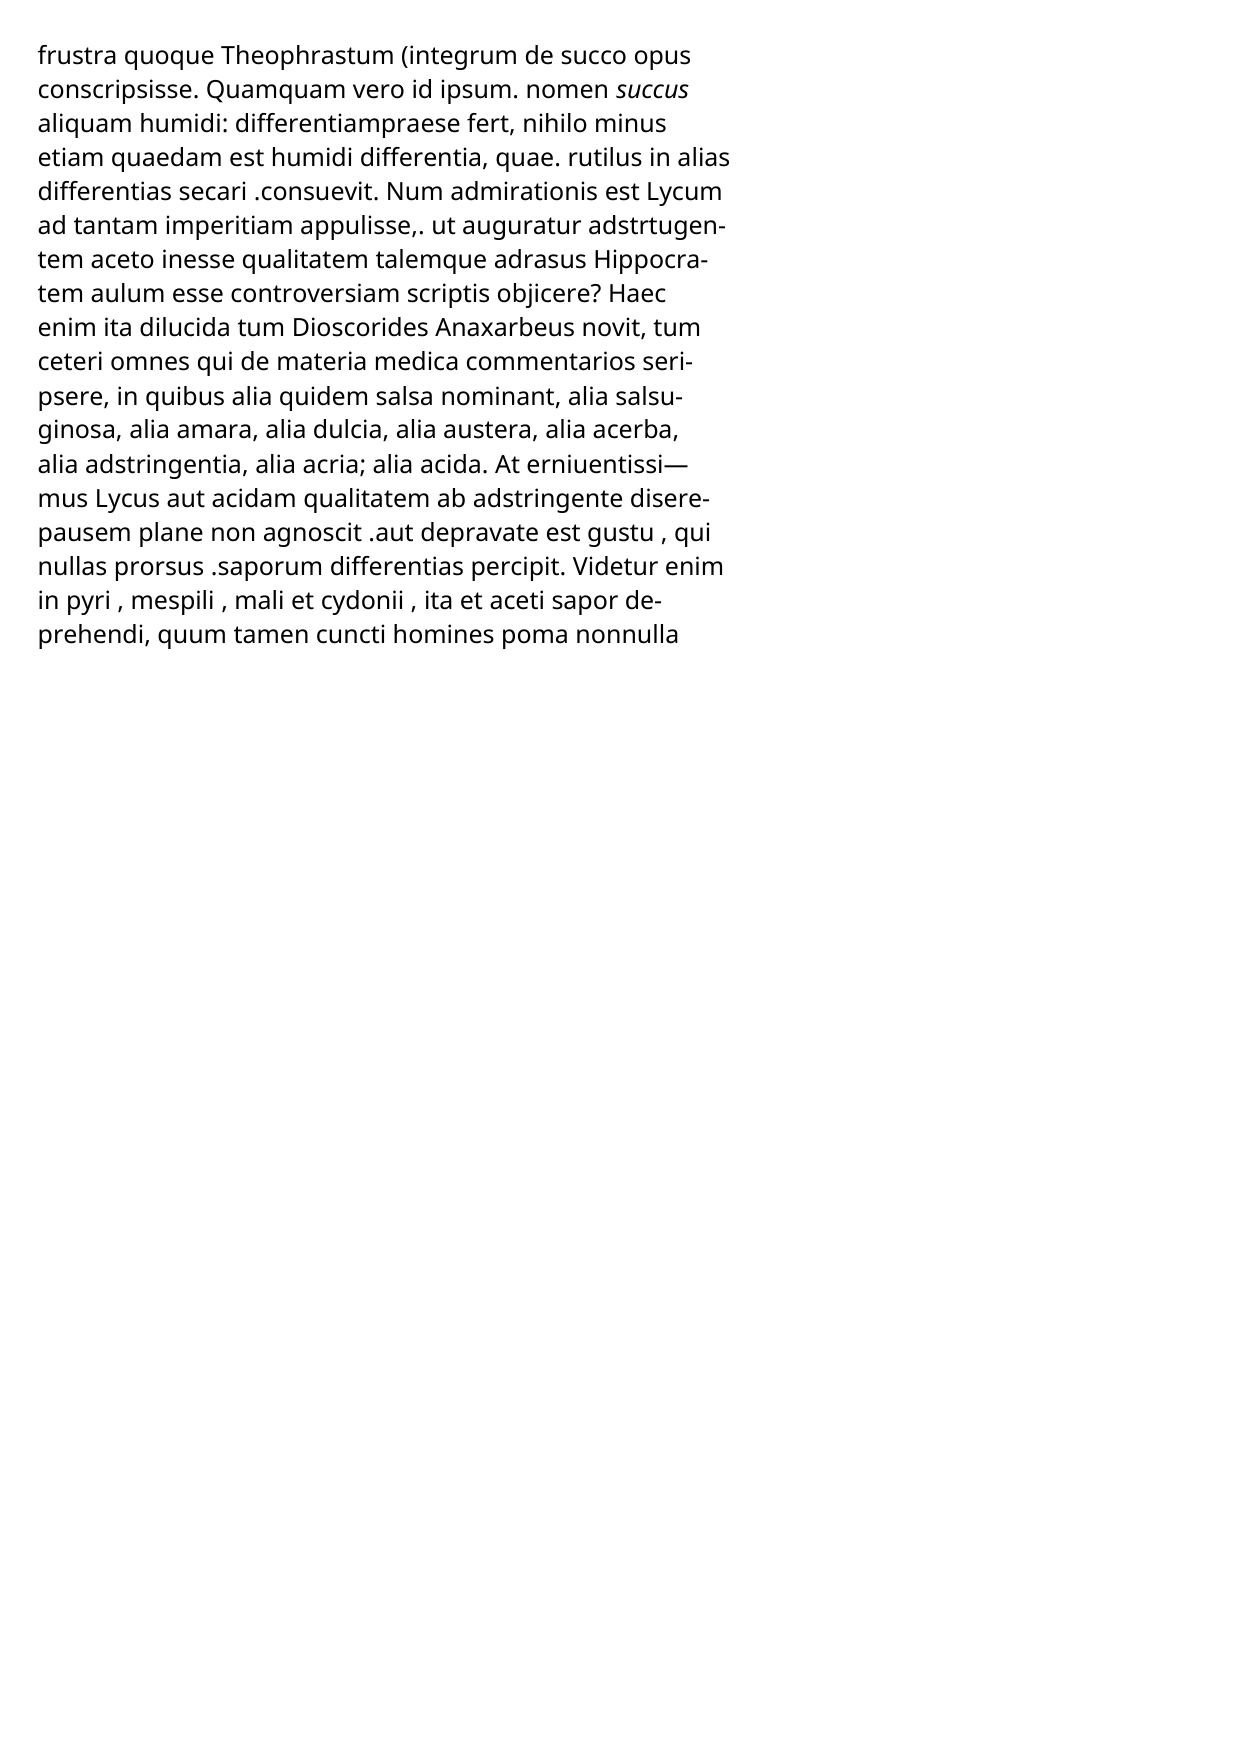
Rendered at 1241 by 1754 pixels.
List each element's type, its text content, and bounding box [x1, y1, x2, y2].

text frustra quoque Theophrastum (integrum de succo opus conscripsisse. Quamquam vero id ipsum. nomen succus aliquam humidi: differentiampraese fert, nihilo minus etiam quaedam est humidi differentia, quae. rutilus in alias differentias secari .consuevit. Num admirationis est Lycum ad tantam imperitiam appulisse,. ut auguratur adstrtugen- tem aceto inesse qualitatem talemque adrasus Hippocra- tem aulum esse controversiam scriptis objicere? Haec enim ita dilucida tum Dioscorides Anaxarbeus novit, tum ceteri omnes qui de materia medica commentarios seri- psere, in quibus alia quidem salsa nominant, alia salsu- ginosa, alia amara, alia dulcia, alia austera, alia acerba, alia adstringentia, alia acria; alia acida. At erniuentissi— mus Lycus aut acidam qualitatem ab adstringente disere- pausem plane non agnoscit .aut depravate est gustu , qui nullas prorsus .saporum differentias percipit. Videtur enim in pyri , mespili , mali et cydonii , ita et aceti sapor de- prehendi, quum tamen cuncti homines poma nonnulla [37, 37, 1203, 651]
